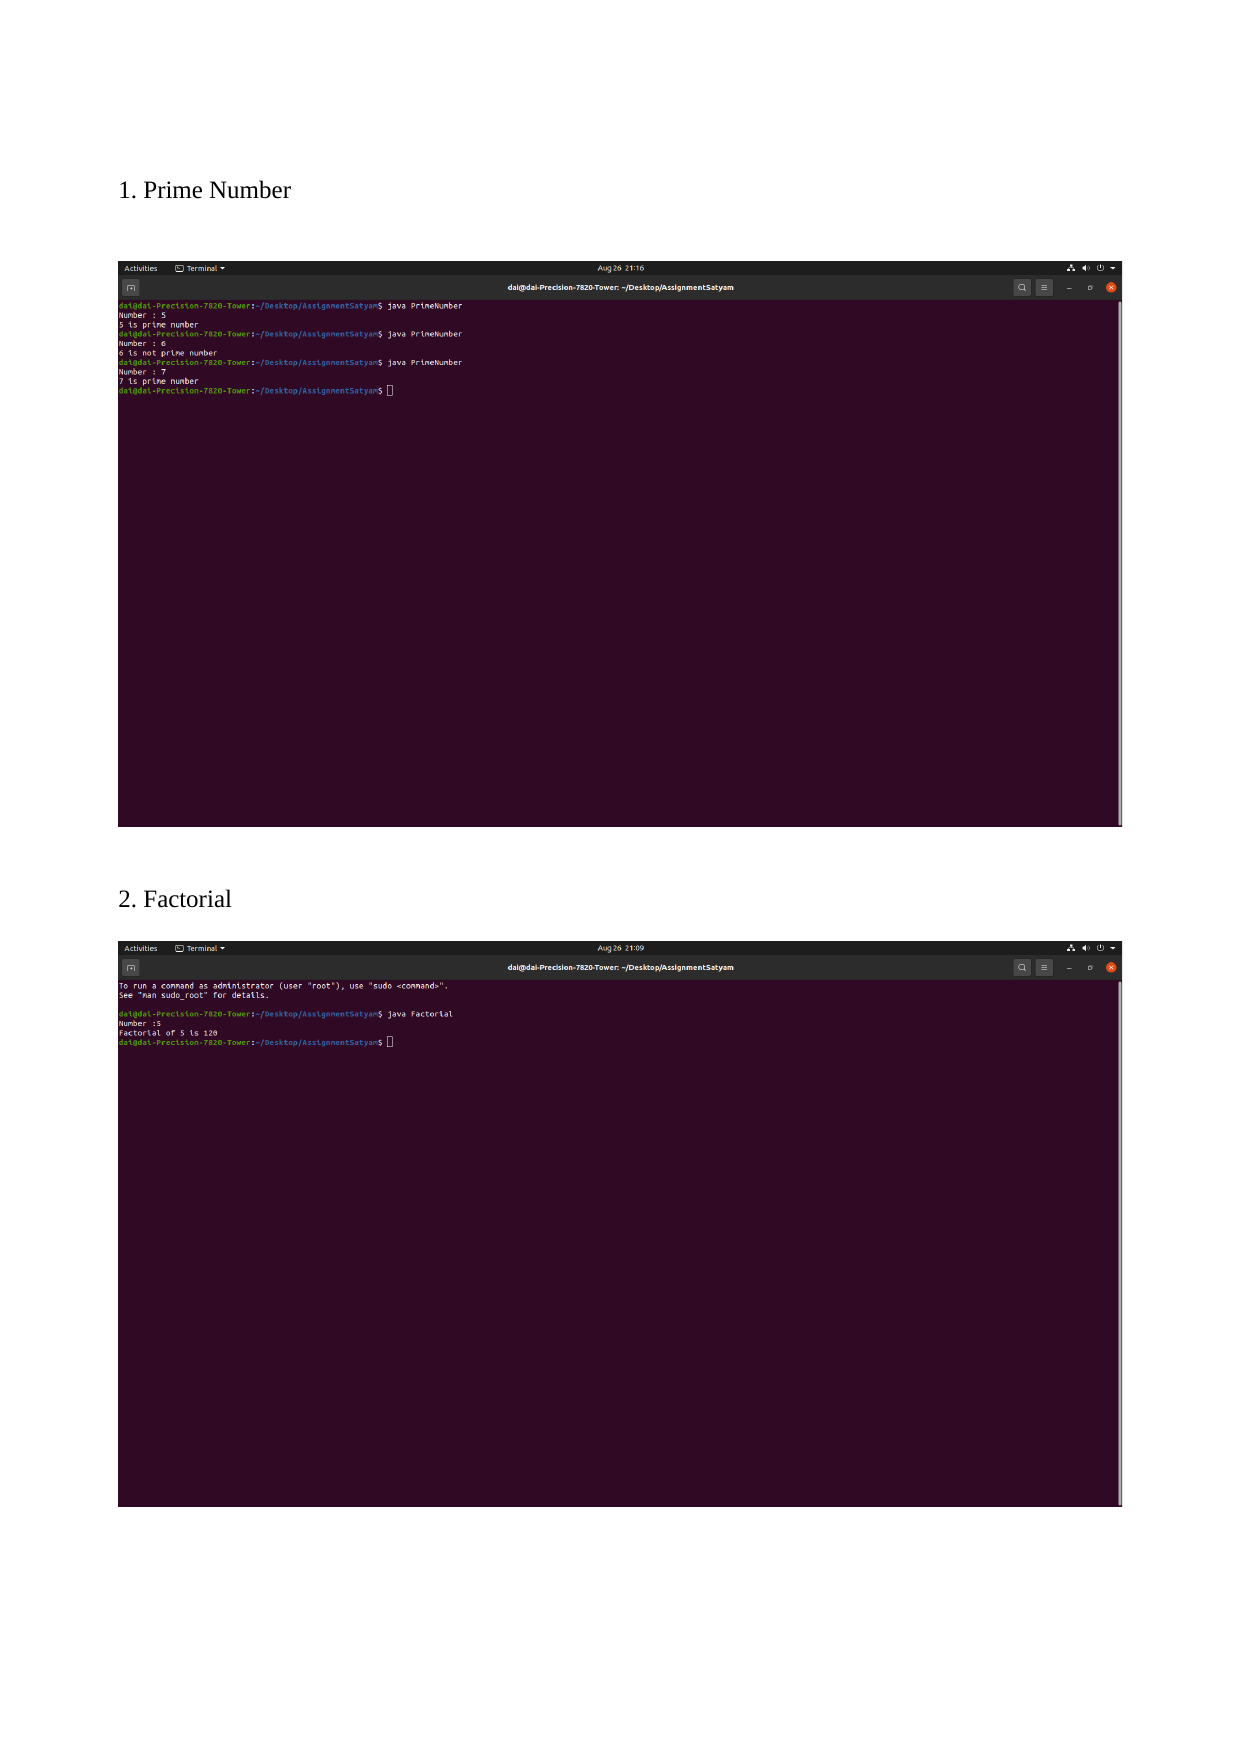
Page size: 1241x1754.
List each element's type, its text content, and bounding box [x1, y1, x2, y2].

text 1. Prime Number [118, 176, 1122, 204]
picture [118, 261, 1123, 827]
picture [118, 941, 1123, 1507]
text 2. Factorial [118, 884, 1122, 913]
